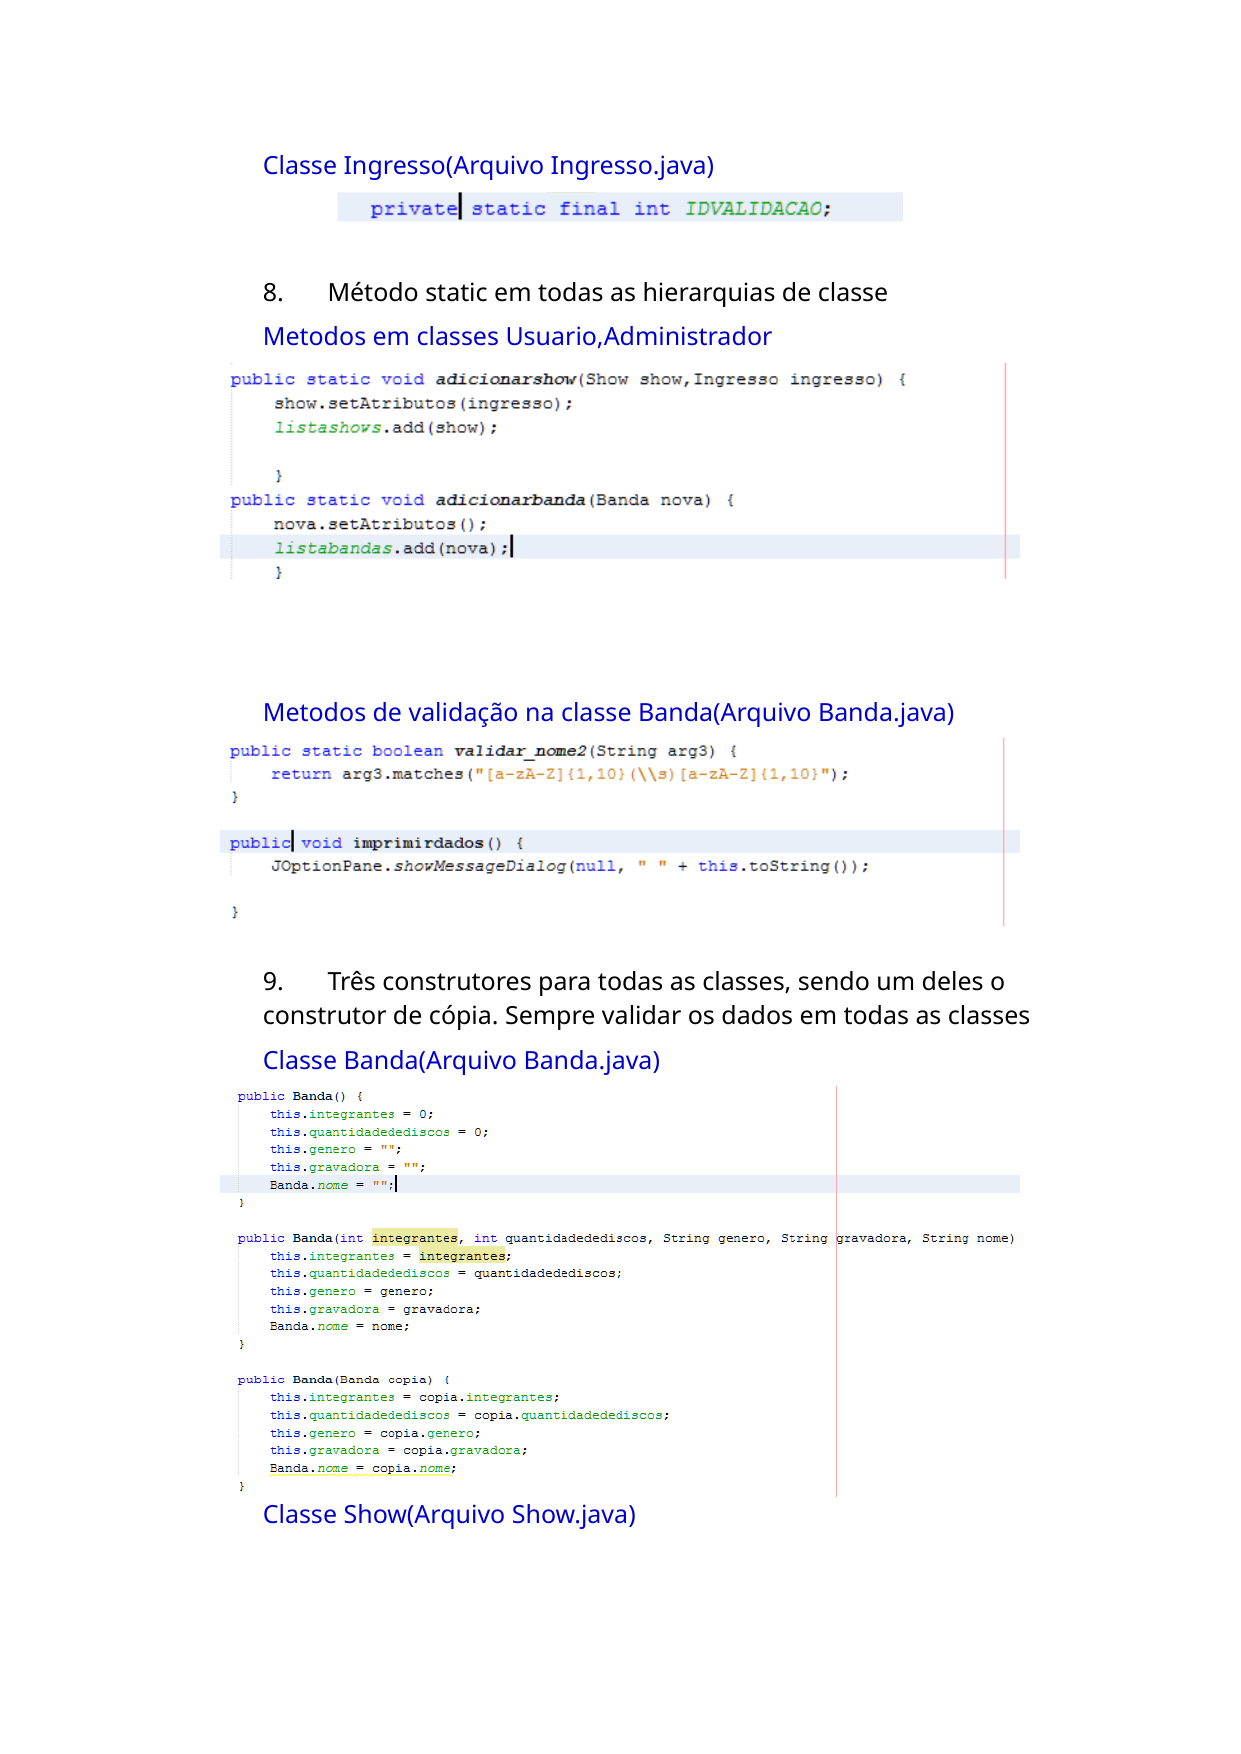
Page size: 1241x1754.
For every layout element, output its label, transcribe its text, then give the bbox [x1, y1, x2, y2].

list Metodos em classes Usuario,Administrador [263, 319, 1063, 353]
list Classe Show(Arquivo Show.java) [263, 1087, 1063, 1531]
list Classe Banda(Arquivo Banda.java) [263, 1042, 1063, 1076]
list Classe Ingresso(Arquivo Ingresso.java) [263, 148, 1063, 182]
picture [219, 1086, 1021, 1497]
picture [219, 363, 1021, 579]
list Três construtores para todas as classes, sendo um deles o construtor de cópia. Sempre validar os dados em todas as classes [263, 964, 1063, 1032]
picture [337, 192, 903, 236]
list Método static em todas as hierarquias de classe [263, 274, 1063, 308]
picture [219, 738, 1021, 926]
list Metodos de validação na classe Banda(Arquivo Banda.java) [263, 694, 1063, 728]
